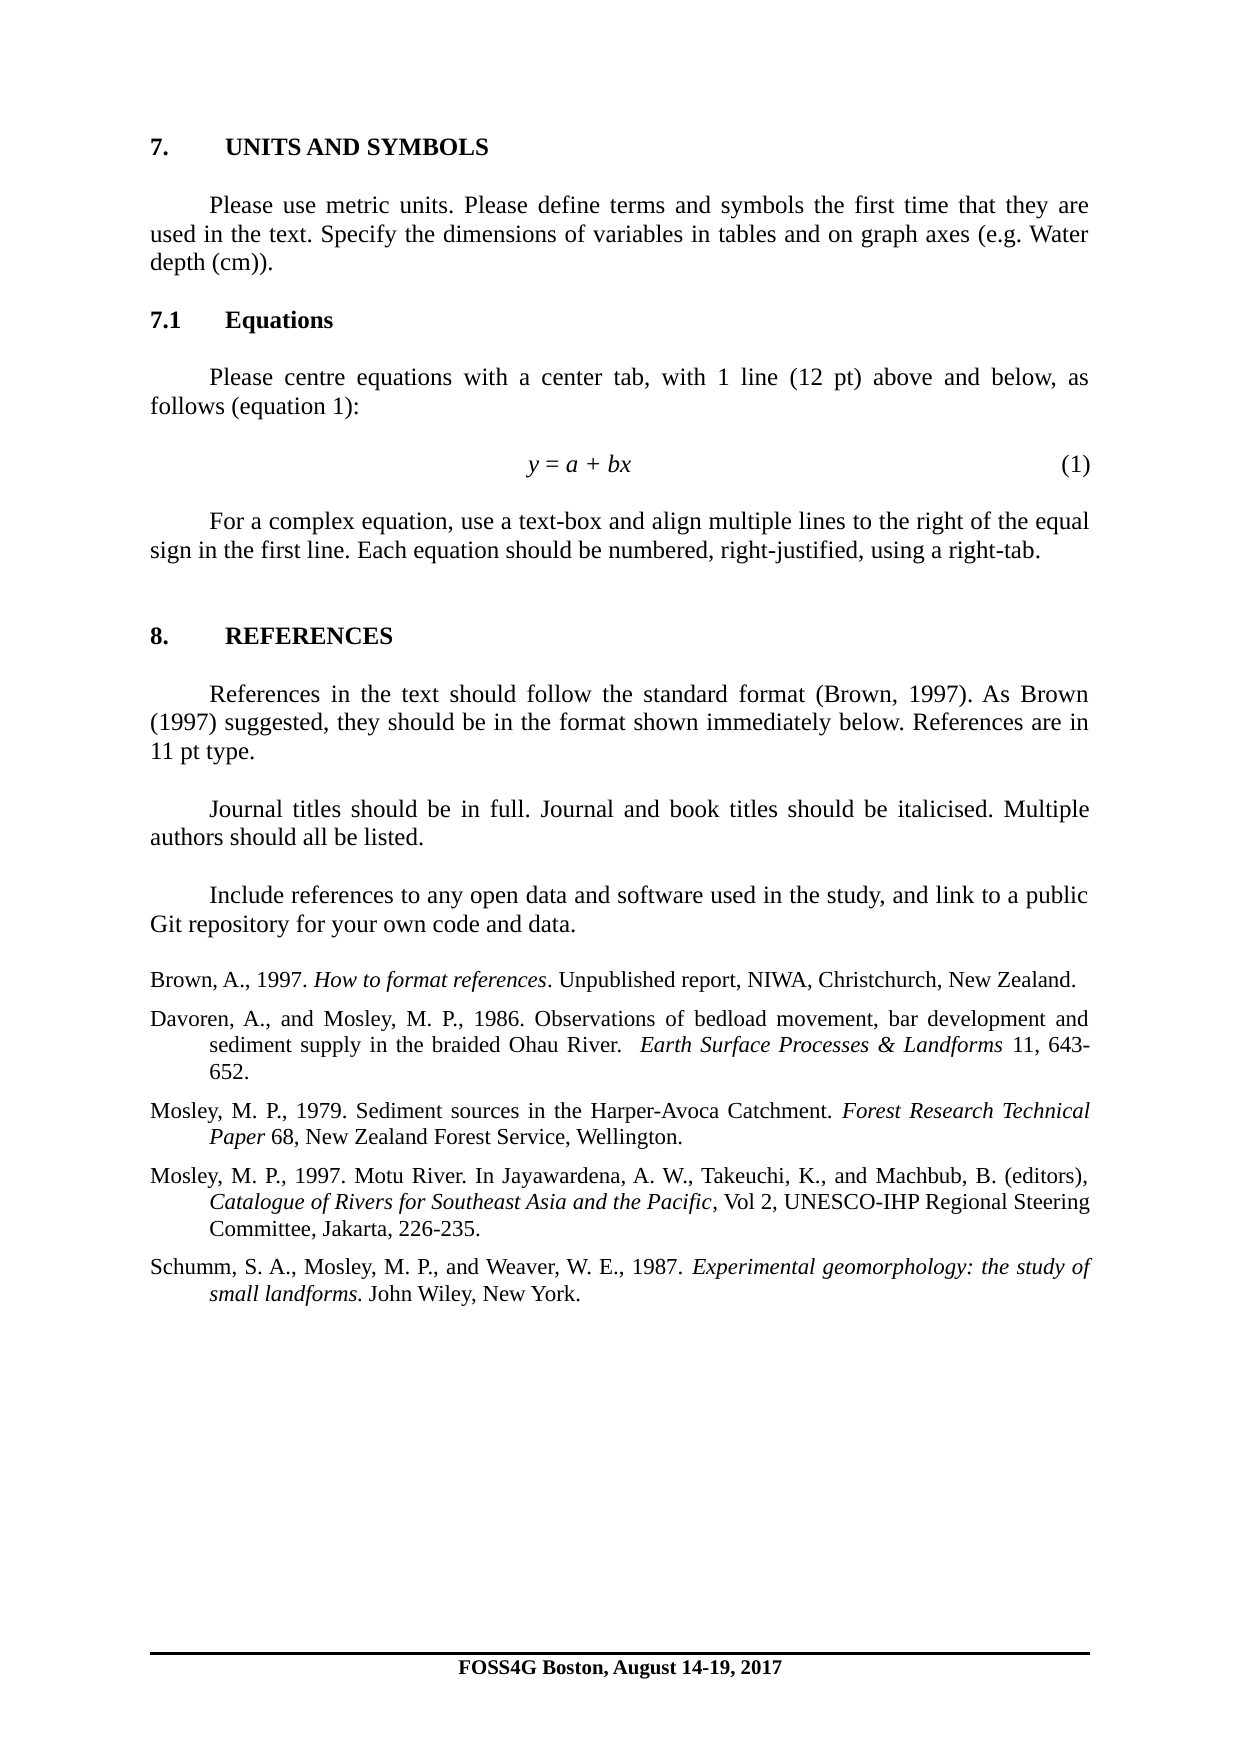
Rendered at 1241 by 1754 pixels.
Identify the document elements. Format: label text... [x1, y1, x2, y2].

text Schumm, S. A., Mosley, M. P., and Weaver, W. E., 1987. Experimental geomorphology: the study of small landforms. John Wiley, New York. [150, 1253, 1090, 1306]
text Please centre equations with a center tab, with 1 line (12 pt) above and below, as follows (equation 1): [150, 362, 1090, 420]
text 7. UNITS AND SYMBOLS [150, 132, 1090, 161]
text Davoren, A., and Mosley, M. P., 1986. Observations of bedload movement, bar development and sediment supply in the braided Ohau River. Earth Surface Processes & Landforms 11, 643-652. [150, 1005, 1090, 1084]
text Include references to any open data and software used in the study, and link to a public Git repository for your own code and data. [150, 880, 1090, 937]
text 7.1 Equations [150, 305, 1090, 334]
text References in the text should follow the standard format (Brown, 1997). As Brown (1997) suggested, they should be in the format shown immediately below. References are in 11 pt type. [150, 679, 1090, 765]
text Journal titles should be in full. Journal and book titles should be italicised. Multiple authors should all be listed. [150, 794, 1090, 851]
text y = a + bx (1) [450, 449, 1090, 477]
text 8. REFERENCES [150, 621, 1090, 650]
text Mosley, M. P., 1979. Sediment sources in the Harper-Avoca Catchment. Forest Research Technical Paper 68, New Zealand Forest Service, Wellington. [150, 1097, 1090, 1149]
text Please use metric units. Please define terms and symbols the first time that they are used in the text. Specify the dimensions of variables in tables and on graph axes (e.g. Water depth (cm)). [150, 190, 1090, 276]
text For a complex equation, use a text-box and align multiple lines to the right of the equal sign in the first line. Each equation should be numbered, right-justified, using a right-tab. [150, 506, 1090, 564]
text Brown, A., 1997. How to format references. Unpublished report, NIWA, Christchurch, New Zealand. [150, 966, 1090, 993]
text Mosley, M. P., 1997. Motu River. In Jayawardena, A. W., Takeuchi, K., and Machbub, B. (editors), Catalogue of Rivers for Southeast Asia and the Pacific, Vol 2, UNESCO-IHP Regional Steering Committee, Jakarta, 226-235. [150, 1162, 1090, 1241]
